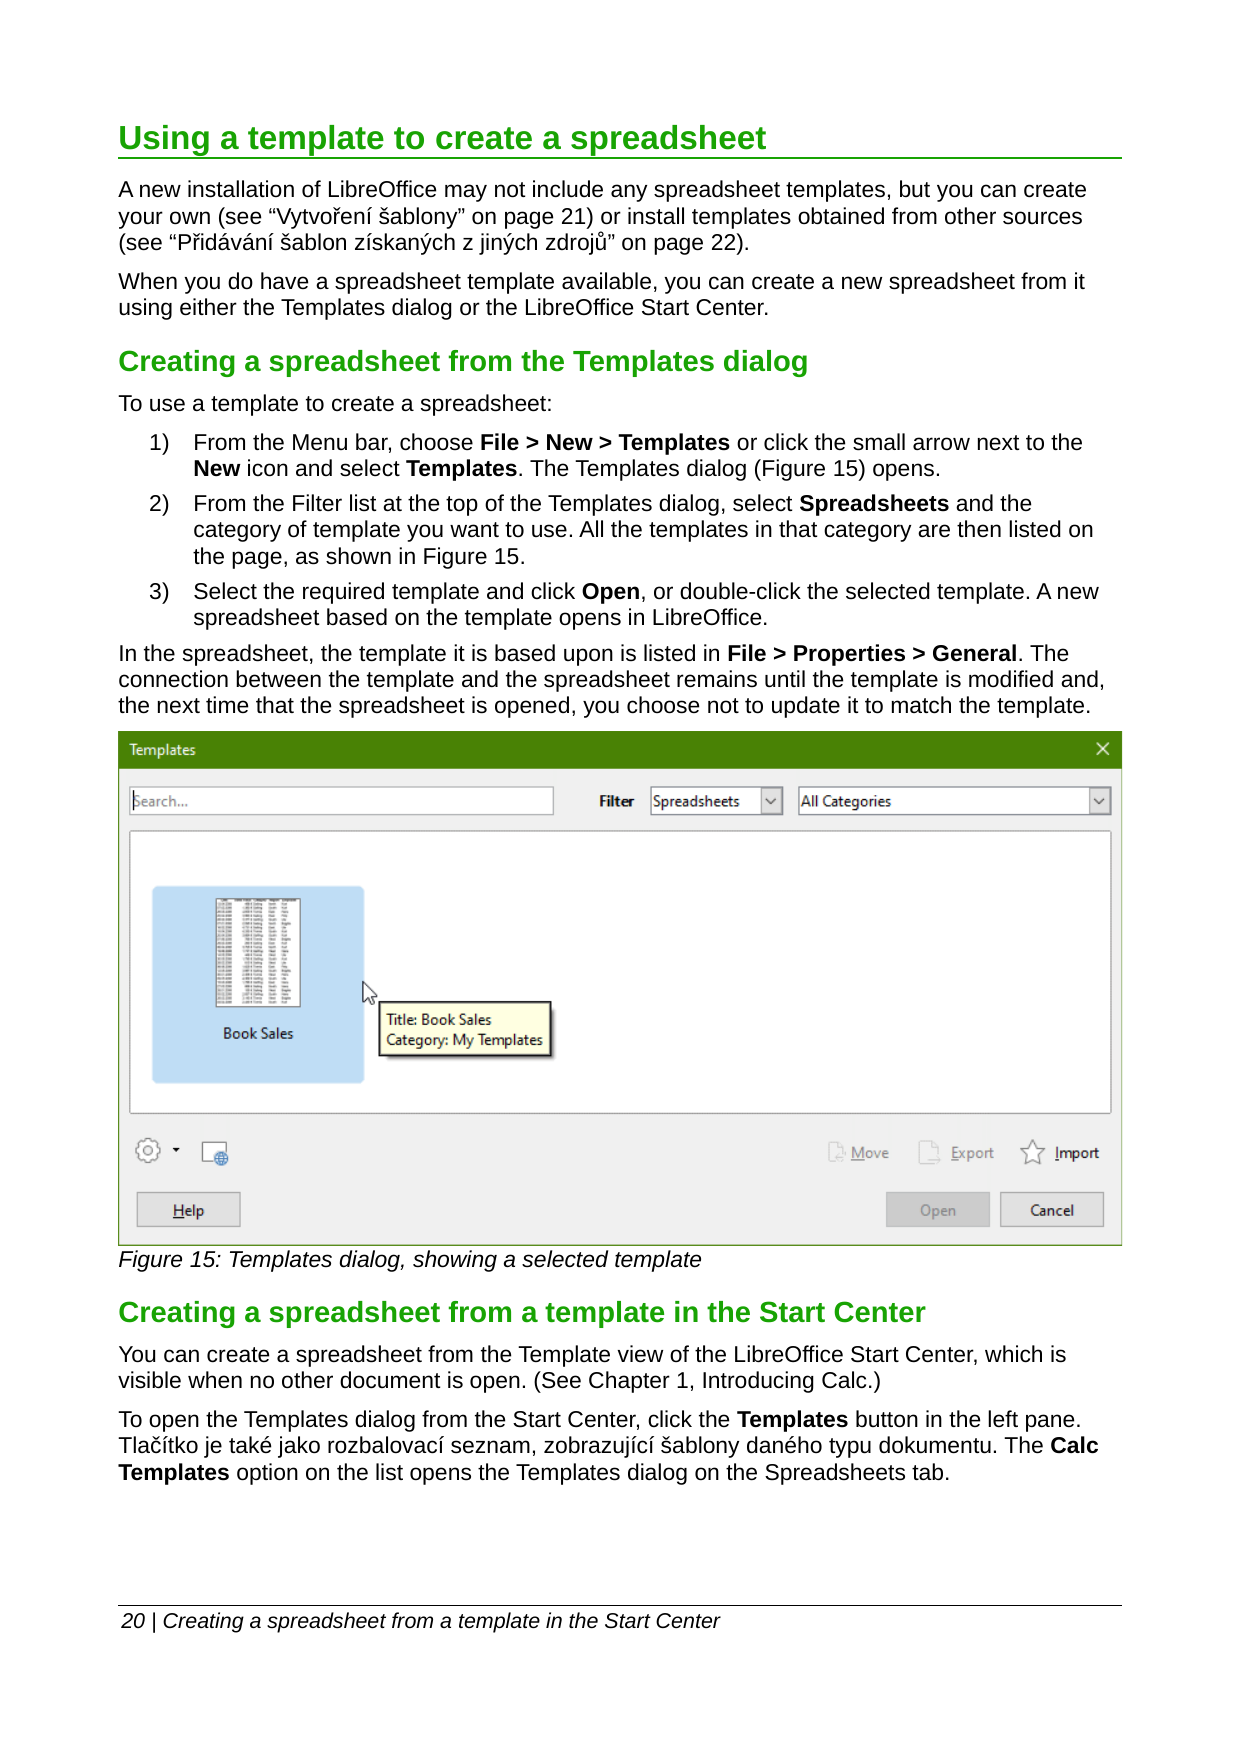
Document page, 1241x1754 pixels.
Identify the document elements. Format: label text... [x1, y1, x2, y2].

text A new installation of LibreOffice may not include any spreadsheet templates, but you can create your own (see “Creating a template” on page 21) or install templates obtained from other sources (see “Adding templates obtained from other sources” on page 22). [118, 176, 1122, 255]
list From the Filter list at the top of the Templates dialog, select Spreadsheets and the category of template you want to use. All the templates in that category are then listed on the page, as shown in Figure 15. [169, 490, 1122, 569]
list From the Menu bar, choose File > New > Templates or click the small arrow next to the New icon and select Templates. The Templates dialog (Figure 15) opens. [169, 428, 1122, 481]
subtitle Creating a spreadsheet from a template in the Start Center [118, 1296, 1122, 1329]
text You can create a spreadsheet from the Template view of the LibreOffice Start Center, which is visible when no other document is open. (See Chapter 1, Introducing Calc.) [118, 1341, 1122, 1393]
list When you do have a spreadsheet template available, you can create a new spreadsheet from it using either the Templates dialog or the LibreOffice Start Center. [118, 268, 1122, 321]
text Figure 15: Templates dialog, showing a selected template [118, 1246, 1122, 1272]
list To use a template to create a spreadsheet: [118, 389, 1122, 416]
text To open the Templates dialog from the Start Center, click the Templates button in the left pane. Tlačítko je také jako rozbalovací seznam, zobrazující šablony daného typu dokumentu. The Calc Templates option on the list opens the Templates dialog on the Spreadsheets tab. [118, 1406, 1122, 1485]
list Select the required template and click Open, or double-click the selected template. A new spreadsheet based on the template opens in LibreOffice. [169, 578, 1122, 631]
text In the spreadsheet, the template it is based upon is listed in File > Properties > General. The connection between the template and the spreadsheet remains until the template is modified and, the next time that the spreadsheet is opened, you choose not to update it to match the template. [118, 639, 1122, 718]
picture [118, 731, 1123, 1246]
subtitle Using a template to create a spreadsheet [118, 118, 1122, 157]
subtitle Creating a spreadsheet from the Templates dialog [118, 344, 1122, 378]
